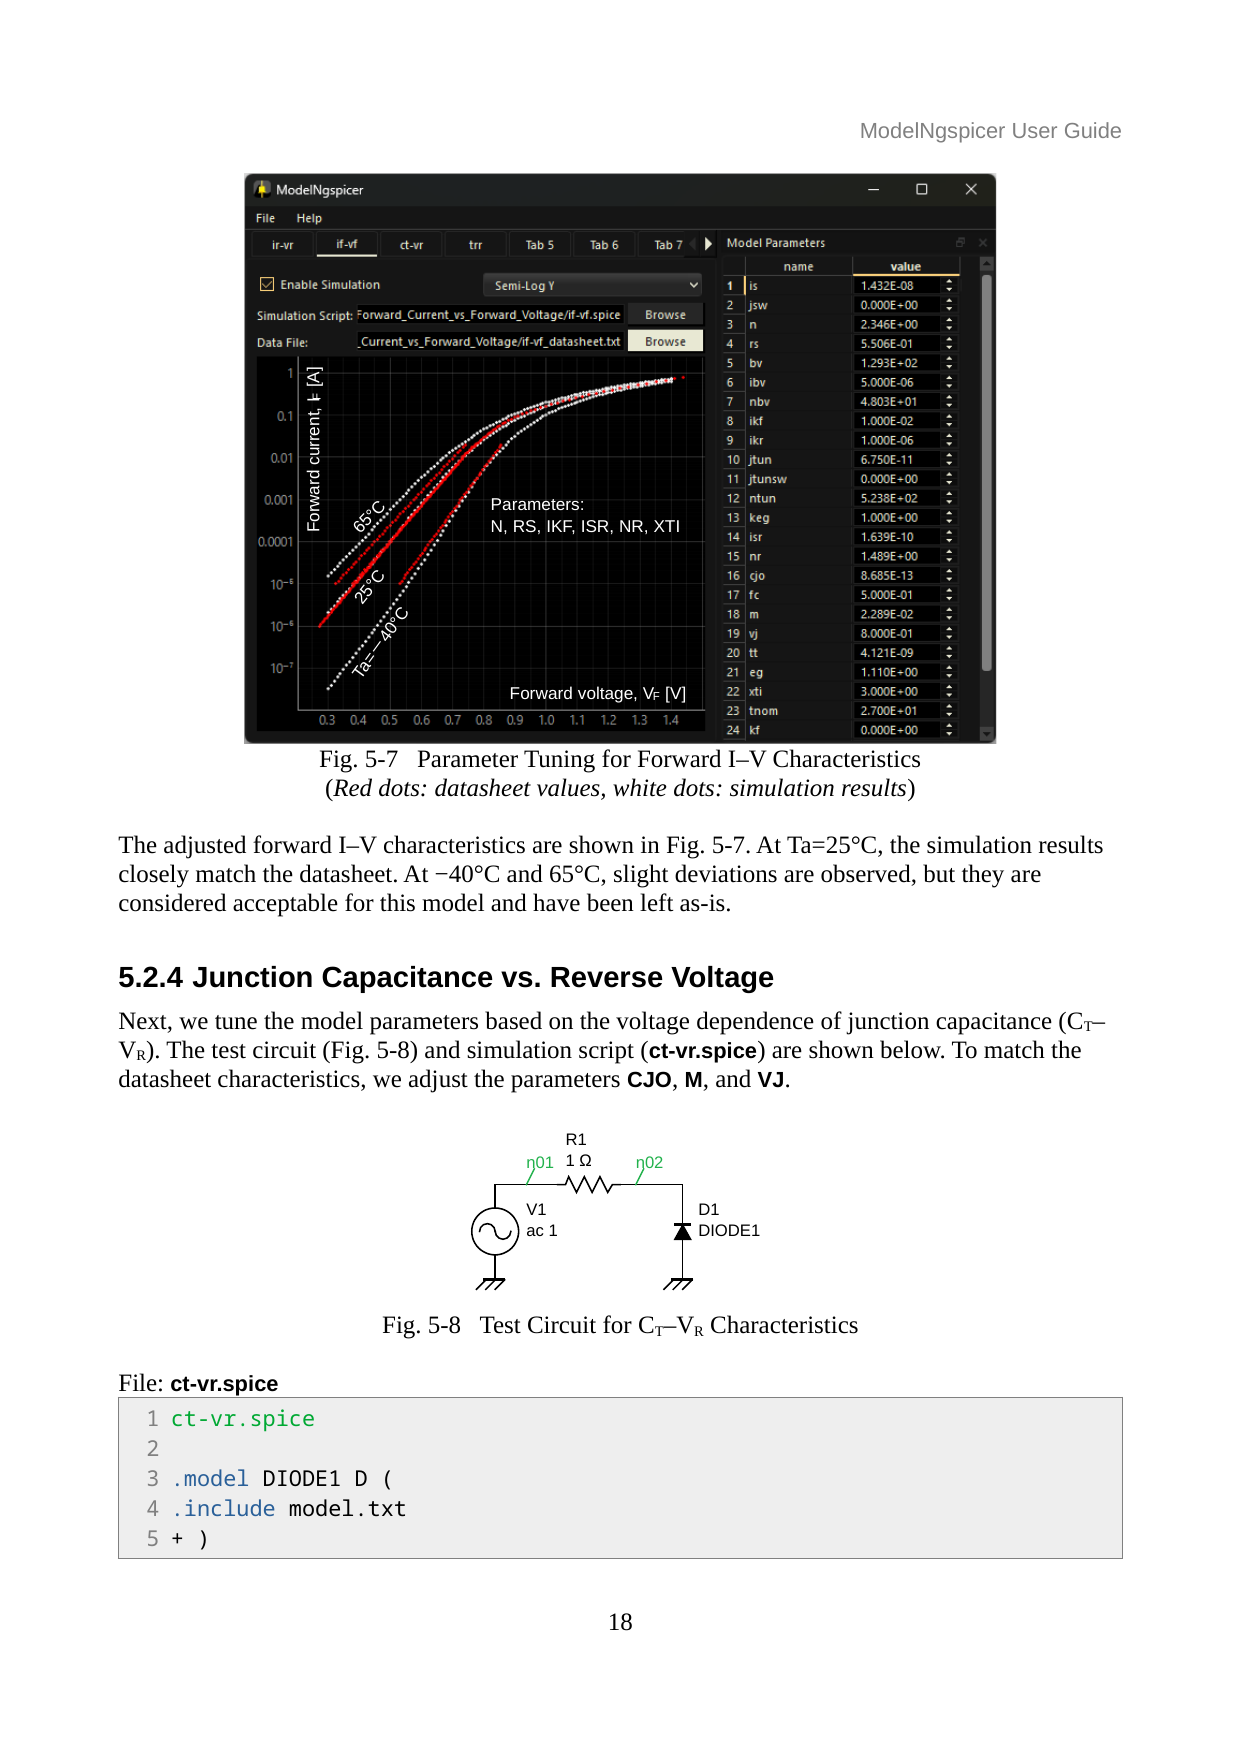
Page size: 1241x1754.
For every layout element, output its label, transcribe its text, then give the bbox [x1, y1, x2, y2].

text Fig. 5-7 Parameter Tuning for Forward I–V Characteristics [118, 173, 1122, 773]
text Fig. 5-8 Test Circuit for CT–VR Characteristics [118, 1121, 1122, 1339]
table_header ct-vr.spice .model DIODE1 D ( .include model.txt + ) [165, 1398, 1122, 1558]
table_header 1 2 3 4 5 [119, 1398, 165, 1558]
text File: ct-vr.spice [118, 1368, 1122, 1397]
subtitle Junction Capacitance vs. Reverse Voltage [118, 960, 1122, 994]
text (Red dots: datasheet values, white dots: simulation results) [118, 773, 1122, 802]
text The adjusted forward I–V characteristics are shown in Fig. 5-7. At Ta=25°C, the simulation results closely match the datasheet. At −40°C and 65°C, slight deviations are observed, but they are considered acceptable for this model and have been left as-is. [118, 831, 1122, 917]
text Next, we tune the model parameters based on the voltage dependence of junction capacitance (CT–VR). The test circuit (Fig. 5-8) and simulation script (ct-vr.spice) are shown below. To match the datasheet characteristics, we adjust the parameters CJO, M, and VJ. [118, 1006, 1122, 1092]
